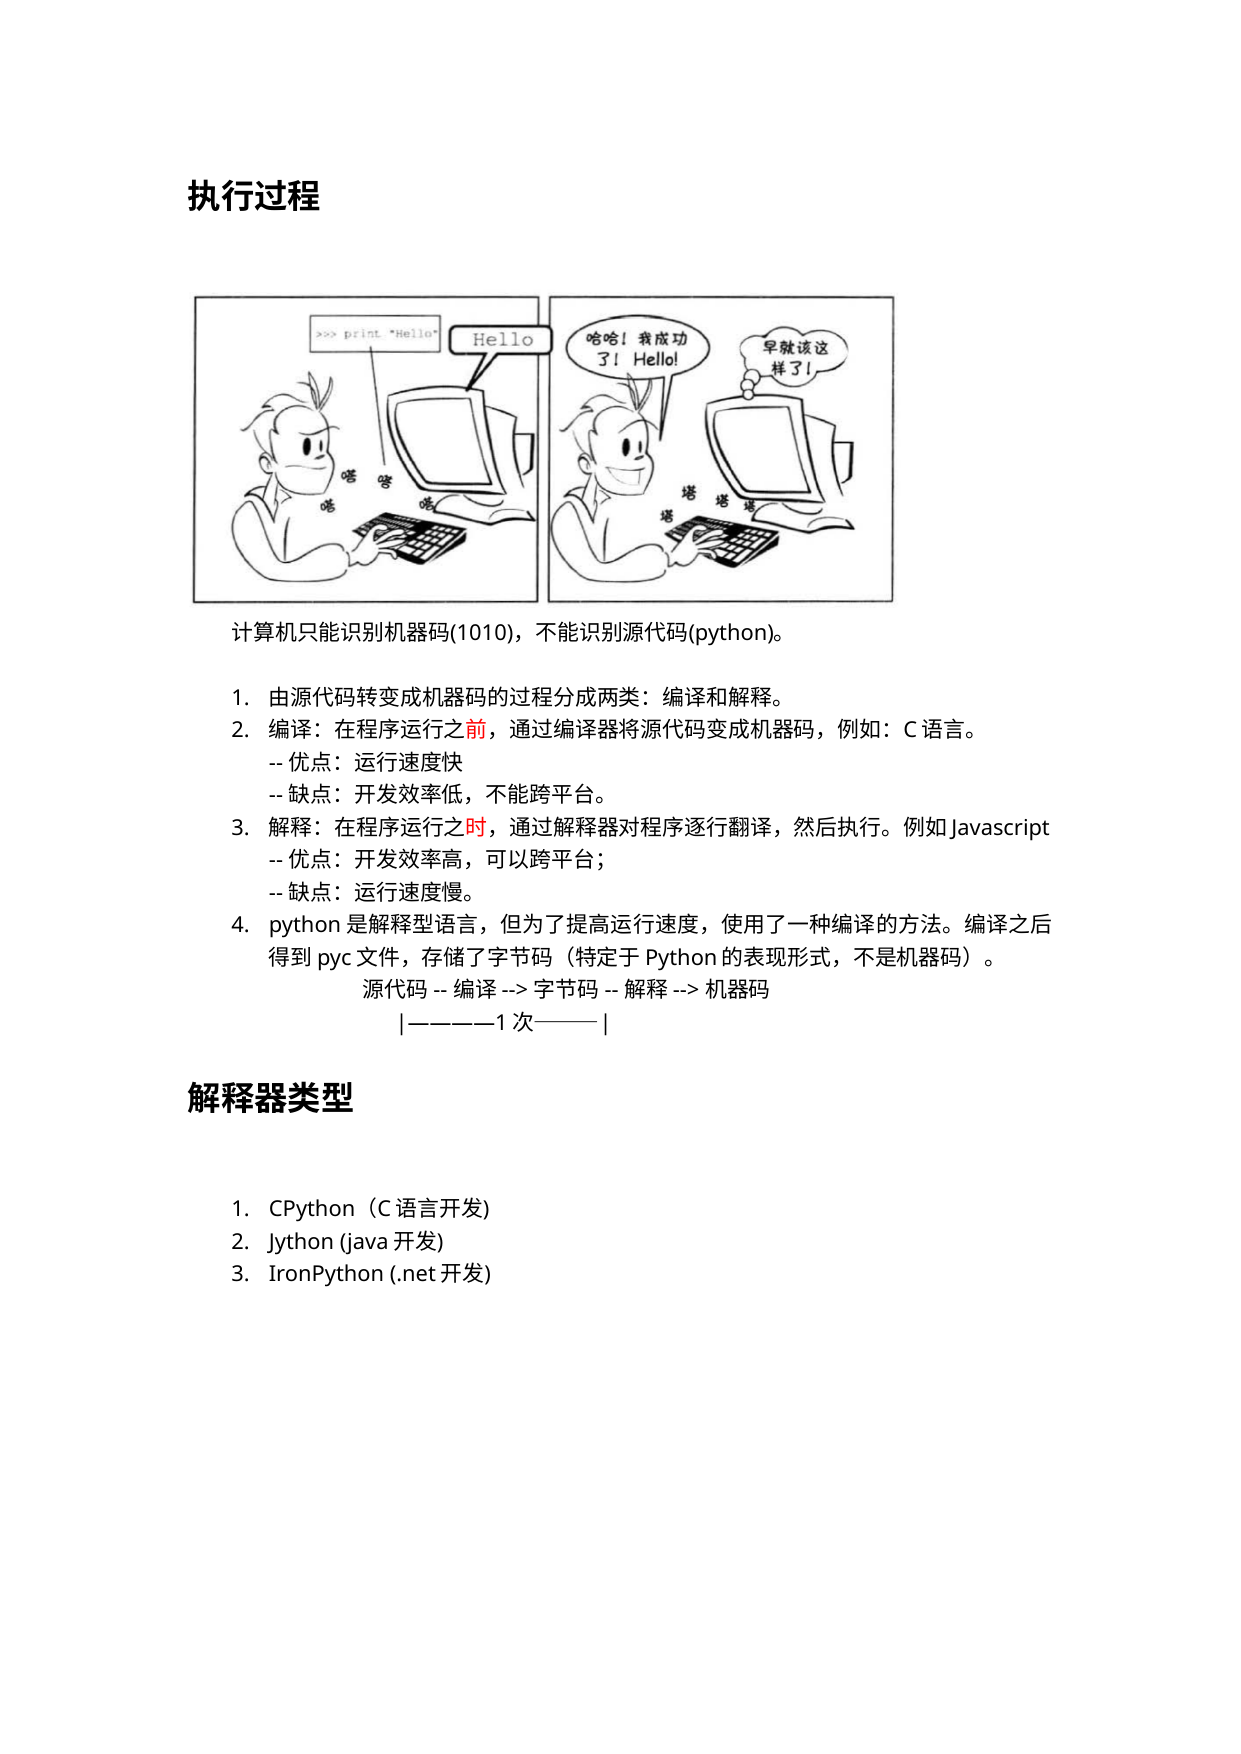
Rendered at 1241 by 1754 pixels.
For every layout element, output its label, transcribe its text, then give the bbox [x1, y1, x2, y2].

list IronPython (.net开发) [231, 1256, 1053, 1288]
picture [187, 289, 902, 611]
text |————1次———| [362, 1004, 1053, 1037]
subtitle 执行过程 [187, 162, 1053, 227]
list 解释：在程序运行之时，通过解释器对程序逐行翻译，然后执行。例如Javascript [231, 809, 1053, 842]
text 源代码 -- 编译 --> 字节码 -- 解释 --> 机器码 [362, 972, 1053, 1004]
text -- 缺点：运行速度慢。 [269, 874, 1053, 907]
list Jython (java开发) [231, 1223, 1053, 1256]
text -- 优点：开发效率高，可以跨平台； [269, 842, 1053, 874]
text -- 缺点：开发效率低，不能跨平台。 [225, 777, 1053, 809]
list 由源代码转变成机器码的过程分成两类：编译和解释。 [231, 679, 1053, 712]
text -- 优点：运行速度快 [225, 744, 1053, 777]
list python是解释型语言，但为了提高运行速度，使用了一种编译的方法。编译之后得到pyc文件，存储了字节码（特定于Python的表现形式，不是机器码）。 [231, 907, 1053, 972]
list 编译：在程序运行之前，通过编译器将源代码变成机器码，例如：C语言。 [231, 712, 1053, 744]
text 计算机只能识别机器码(1010)，不能识别源代码(python)。 [187, 614, 1053, 647]
list CPython（C语言开发) [231, 1191, 1053, 1223]
subtitle 解释器类型 [187, 1064, 1053, 1129]
